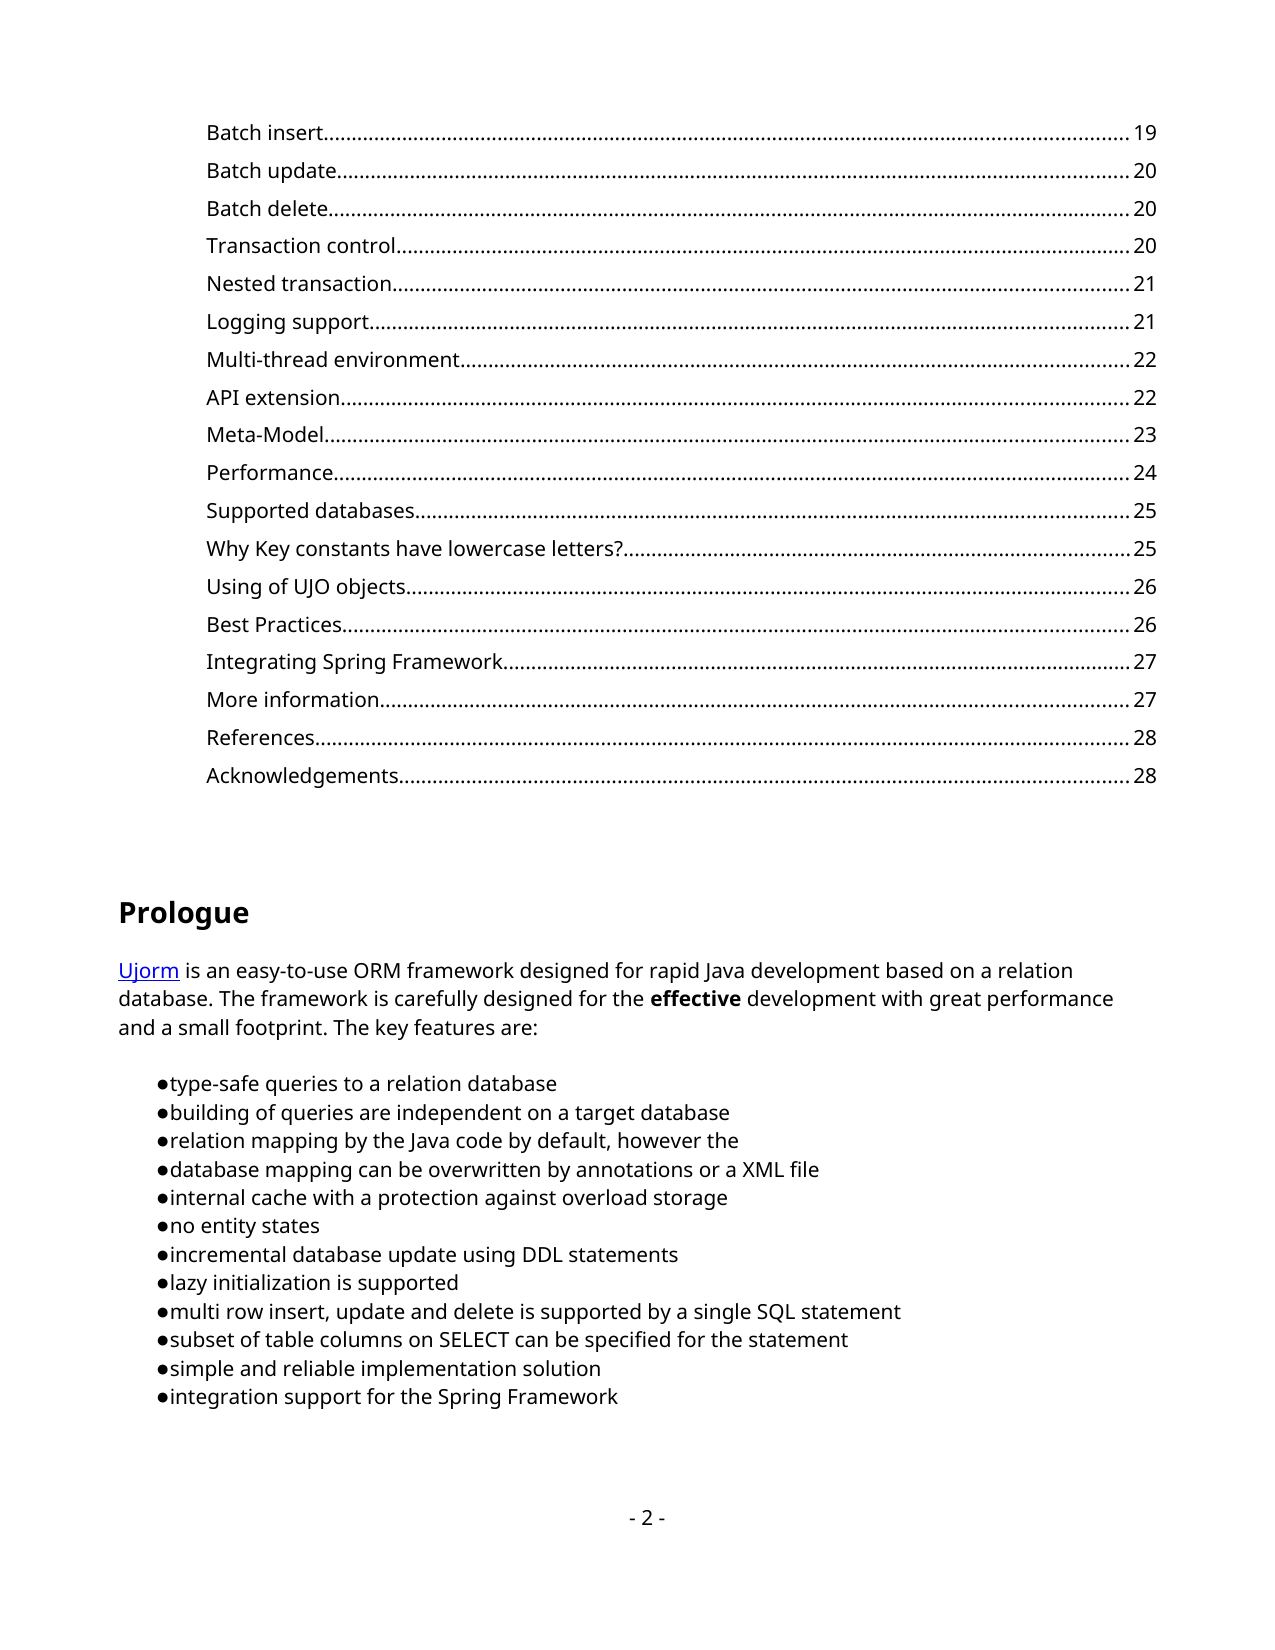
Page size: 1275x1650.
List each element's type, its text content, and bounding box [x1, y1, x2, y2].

text Nested transaction 21 [206, 269, 1157, 298]
text Transaction control 20 [206, 232, 1157, 260]
list database mapping can be overwritten by annotations or a XML file [118, 1155, 1157, 1183]
text Multi-thread environment 22 [206, 345, 1157, 373]
text Best Practices 26 [206, 610, 1157, 638]
list relation mapping by the Java code by default, however the [118, 1126, 1157, 1155]
list integration support for the Spring Framework [118, 1382, 1157, 1411]
list type-safe queries to a relation database [118, 1069, 1157, 1098]
text More information 27 [206, 685, 1157, 714]
list internal cache with a protection against overload storage [118, 1183, 1157, 1212]
text References 28 [206, 723, 1157, 752]
text Batch delete 20 [206, 194, 1157, 222]
text Logging support 21 [206, 307, 1157, 336]
list subset of table columns on SELECT can be specified for the statement [118, 1325, 1157, 1354]
subtitle Prologue [118, 893, 1157, 932]
text Acknowledgements 28 [206, 761, 1157, 789]
list building of queries are independent on a target database [118, 1098, 1157, 1126]
text Supported databases 25 [206, 496, 1157, 525]
text Using of UJO objects 26 [206, 572, 1157, 600]
list incremental database update using DDL statements [118, 1240, 1157, 1268]
text Integrating Spring Framework 27 [206, 647, 1157, 676]
text Batch update 20 [206, 156, 1157, 184]
list lazy initialization is supported [118, 1268, 1157, 1297]
list multi row insert, update and delete is supported by a single SQL statement [118, 1297, 1157, 1325]
text Ujorm is an easy-to-use ORM framework designed for rapid Java development based on a relation database. The framework is carefully designed for the effective development with great performance and a small footprint. The key features are: [118, 956, 1157, 1041]
list no entity states [118, 1212, 1157, 1240]
list simple and reliable implementation solution [118, 1354, 1157, 1382]
text Meta-Model 23 [206, 421, 1157, 449]
text Batch insert 19 [206, 118, 1157, 147]
text Performance 24 [206, 458, 1157, 487]
text API extension 22 [206, 383, 1157, 411]
text Why Key constants have lowercase letters? 25 [206, 534, 1157, 562]
